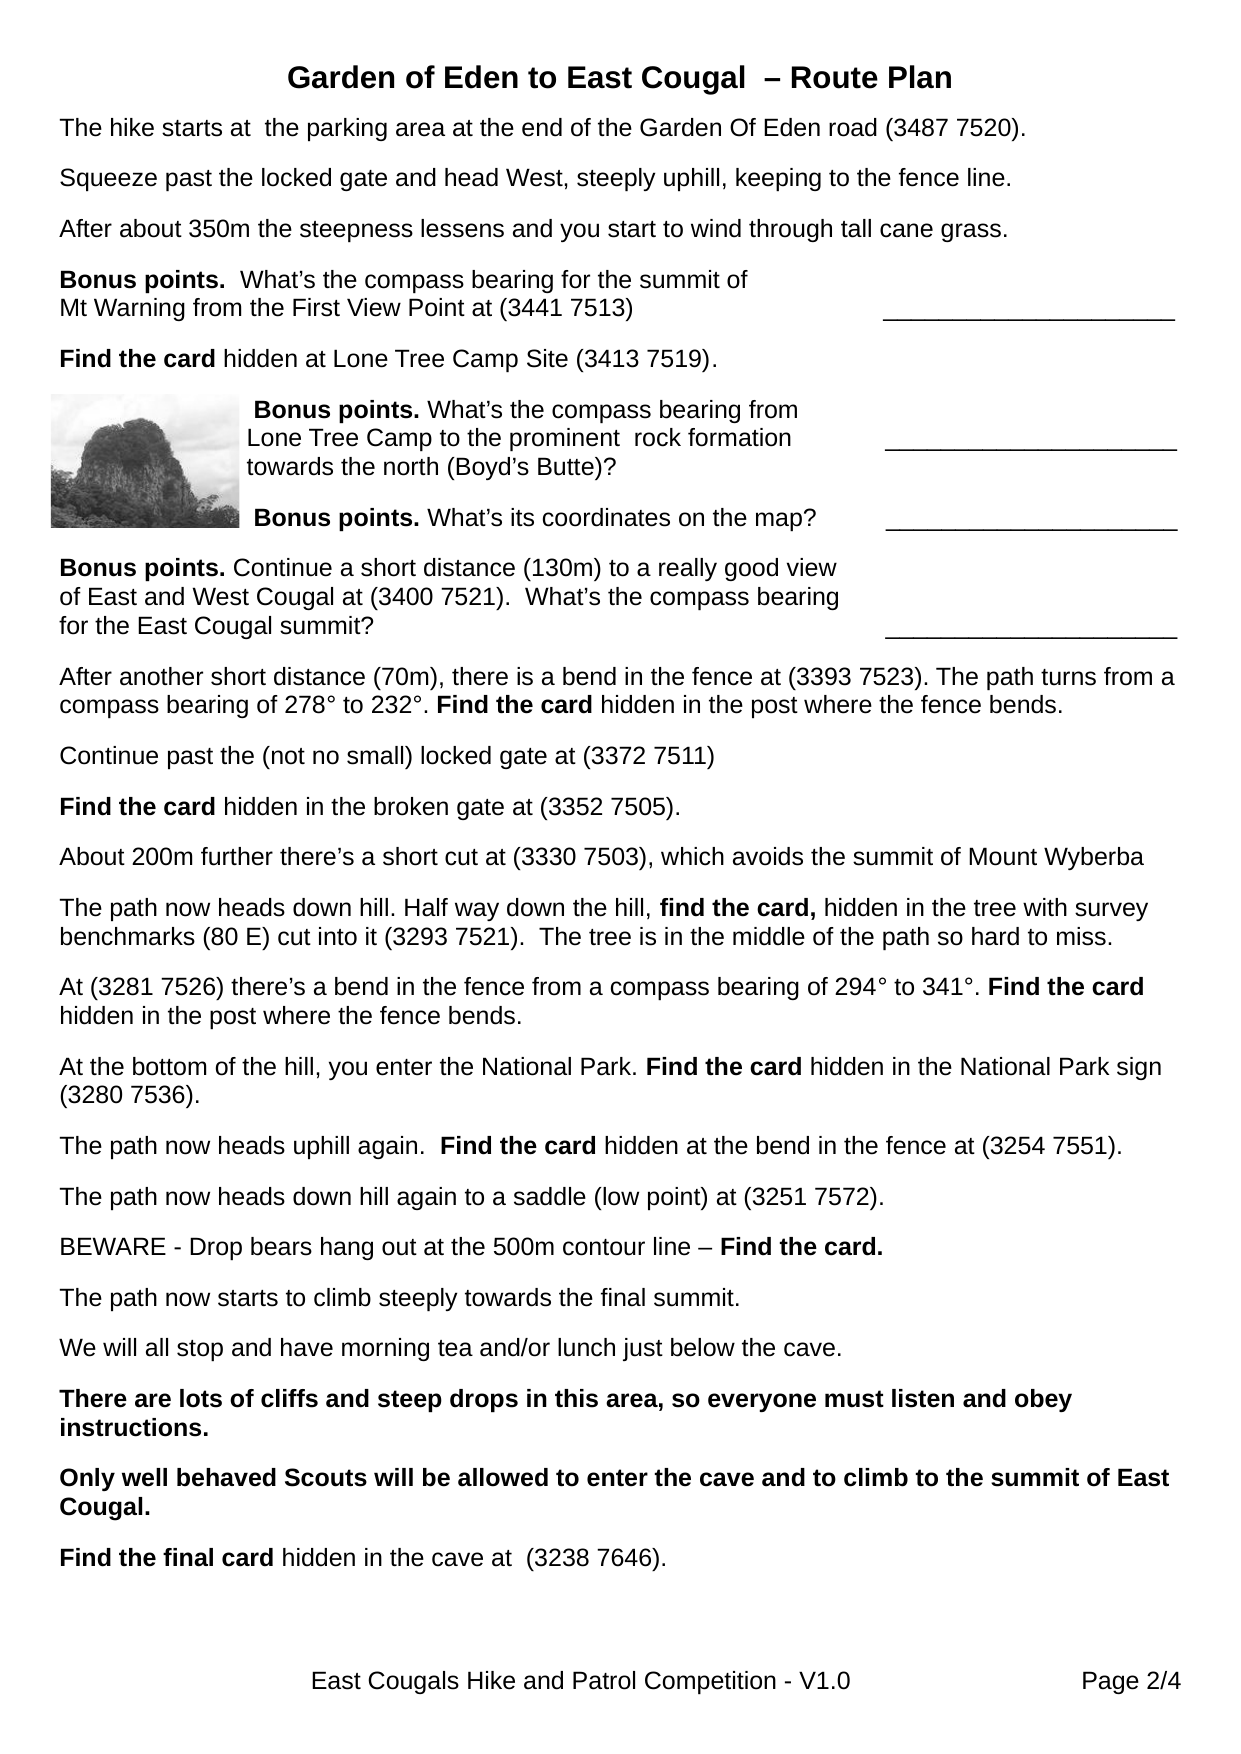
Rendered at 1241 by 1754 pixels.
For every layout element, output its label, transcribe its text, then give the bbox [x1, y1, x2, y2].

text Bonus points. What’s the compass bearing from Lone Tree Camp to the prominent rock formation _____________________ towards the north (Boyd’s Butte)? [240, 394, 1181, 481]
text The hike starts at the parking area at the end of the Garden Of Eden road (3487 7520). [59, 113, 1181, 141]
text After another short distance (70m), there is a bend in the fence at (3393 7523). The path turns from a compass bearing of 278° to 232°. Find the card hidden in the post where the fence bends. [59, 661, 1181, 719]
text The path now heads down hill. Half way down the hill, find the card, hidden in the tree with survey benchmarks (80 E) cut into it (3293 7521). The tree is in the middle of the path so hard to miss. [59, 893, 1181, 950]
text At the bottom of the hill, you enter the National Park. Find the card hidden in the National Park sign (3280 7536). [59, 1051, 1181, 1109]
text About 200m further there’s a short cut at (3330 7503), which avoids the summit of Mount Wyberba [59, 842, 1181, 871]
text Find the card hidden at Lone Tree Camp Site (3413 7519). [59, 344, 1181, 373]
text Bonus points. What’s the compass bearing for the summit of Mt Warning from the First View Point at (3441 7513) _____________________ [59, 264, 1181, 322]
text The path now heads down hill again to a saddle (low point) at (3251 7572). [59, 1181, 1181, 1210]
text Only well behaved Scouts will be allowed to enter the cave and to climb to the summit of East Cougal. [59, 1463, 1181, 1521]
text Continue past the (not no small) locked gate at (3372 7511) [59, 741, 1181, 769]
text Find the card hidden in the broken gate at (3352 7505). [59, 791, 1181, 820]
text Bonus points. What’s its coordinates on the map? _____________________ [59, 503, 1181, 531]
text Find the final card hidden in the cave at (3238 7646). [59, 1543, 1181, 1571]
text The path now heads uphill again. Find the card hidden at the bend in the fence at (3254 7551). [59, 1131, 1181, 1159]
text Bonus points. Continue a short distance (130m) to a really good view of East and West Cougal at (3400 7521). What’s the compass bearing for the East Cougal summit? _____________________ [59, 553, 1181, 639]
picture [50, 394, 240, 528]
text BEWARE - Drop bears hang out at the 500m contour line – Find the card. [59, 1232, 1181, 1261]
text The path now starts to climb steeply towards the final summit. [59, 1283, 1181, 1311]
text At (3281 7526) there’s a bend in the fence from a compass bearing of 294° to 341°. Find the card hidden in the post where the fence bends. [59, 972, 1181, 1029]
text After about 350m the steepness lessens and you start to wind through tall cane grass. [59, 214, 1181, 243]
text Squeeze past the locked gate and head West, steeply uphill, keeping to the fence line. [59, 163, 1181, 192]
text There are lots of cliffs and steep drops in this area, so everyone must listen and obey instructions. [59, 1384, 1181, 1441]
text Garden of Eden to East Cougal – Route Plan [59, 59, 1181, 95]
text We will all stop and have morning tea and/or lunch just below the cave. [59, 1333, 1181, 1362]
